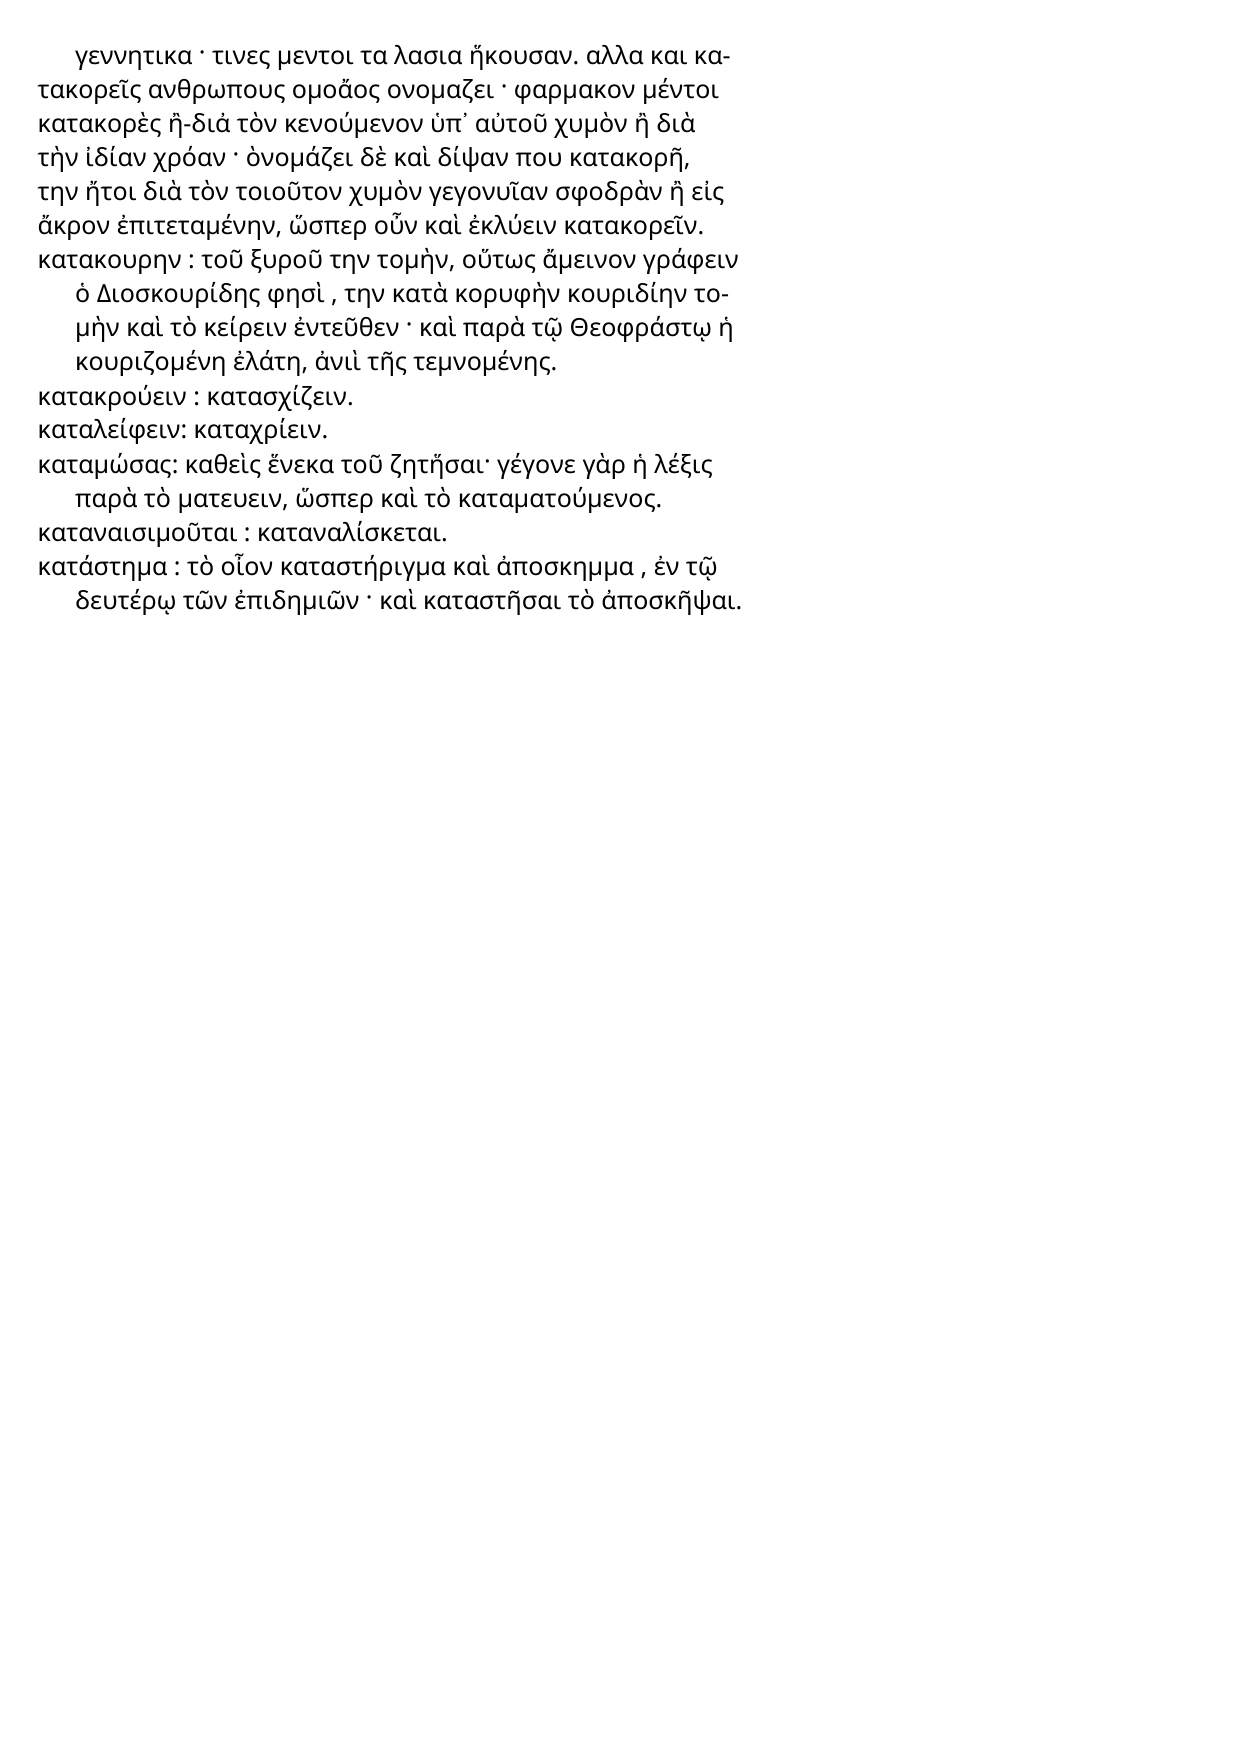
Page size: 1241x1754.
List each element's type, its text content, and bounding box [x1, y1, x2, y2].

text καταλείφειν: καταχρίειν. [37, 412, 1203, 446]
text καταναισιμοῦται : καταναλίσκεται. [37, 514, 1203, 548]
text κατάστημα : τὸ οἶον καταστήριγμα καὶ ἀποσκημμα , ἐν τῷ δευτέρῳ τῶν ἐπιδημιῶν · καὶ καταστῆσαι τὸ ἀποσκῆψαι. [37, 548, 1203, 617]
text γεννητικα · τινες μεντοι τα λασια ἥκουσαν. αλλα και κα- τακορεῖς ανθρωπους ομοἄος ονομαζει · φαρμακον μέντοι κατακορὲς ἢ-διἀ τὸν κενούμενον ὑπ᾽ αὐτοῦ χυμὸν ἢ διὰ τὴν ἰδίαν χρόαν · ὸνομάζει δὲ καὶ δίψαν που κατακορῆ, την ἤτοι διὰ τὸν τοιοῦτον χυμὸν γεγονυῖαν σφοδρὰν ἢ εἰς ἄκρον ἐπιτεταμένην, ὥσπερ οὖν καὶ ἐκλύειν κατακορεῖν. [37, 37, 1203, 242]
text καταμώσας: καθεὶς ἕνεκα τοῦ ζητἥσαι· γέγονε γὰρ ἡ λέξις παρὰ τὸ ματευειν, ὥσπερ καὶ τὸ καταματούμενος. [37, 446, 1203, 514]
text κατακουρην : τοῦ ξυροῦ την τομὴν, οὕτως ἄμεινον γράφειν ὁ Διοσκουρίδης φησὶ , την κατὰ κορυφὴν κουριδίην το- μὴν καὶ τὸ κείρειν ἐντεῦθεν · καὶ παρὰ τῷ Θεοφράστῳ ἡ κουριζομένη ἐλάτη, ἀνιὶ τῆς τεμνομένης. [37, 242, 1203, 378]
text κατακρούειν : κατασχίζειν. [37, 378, 1203, 412]
